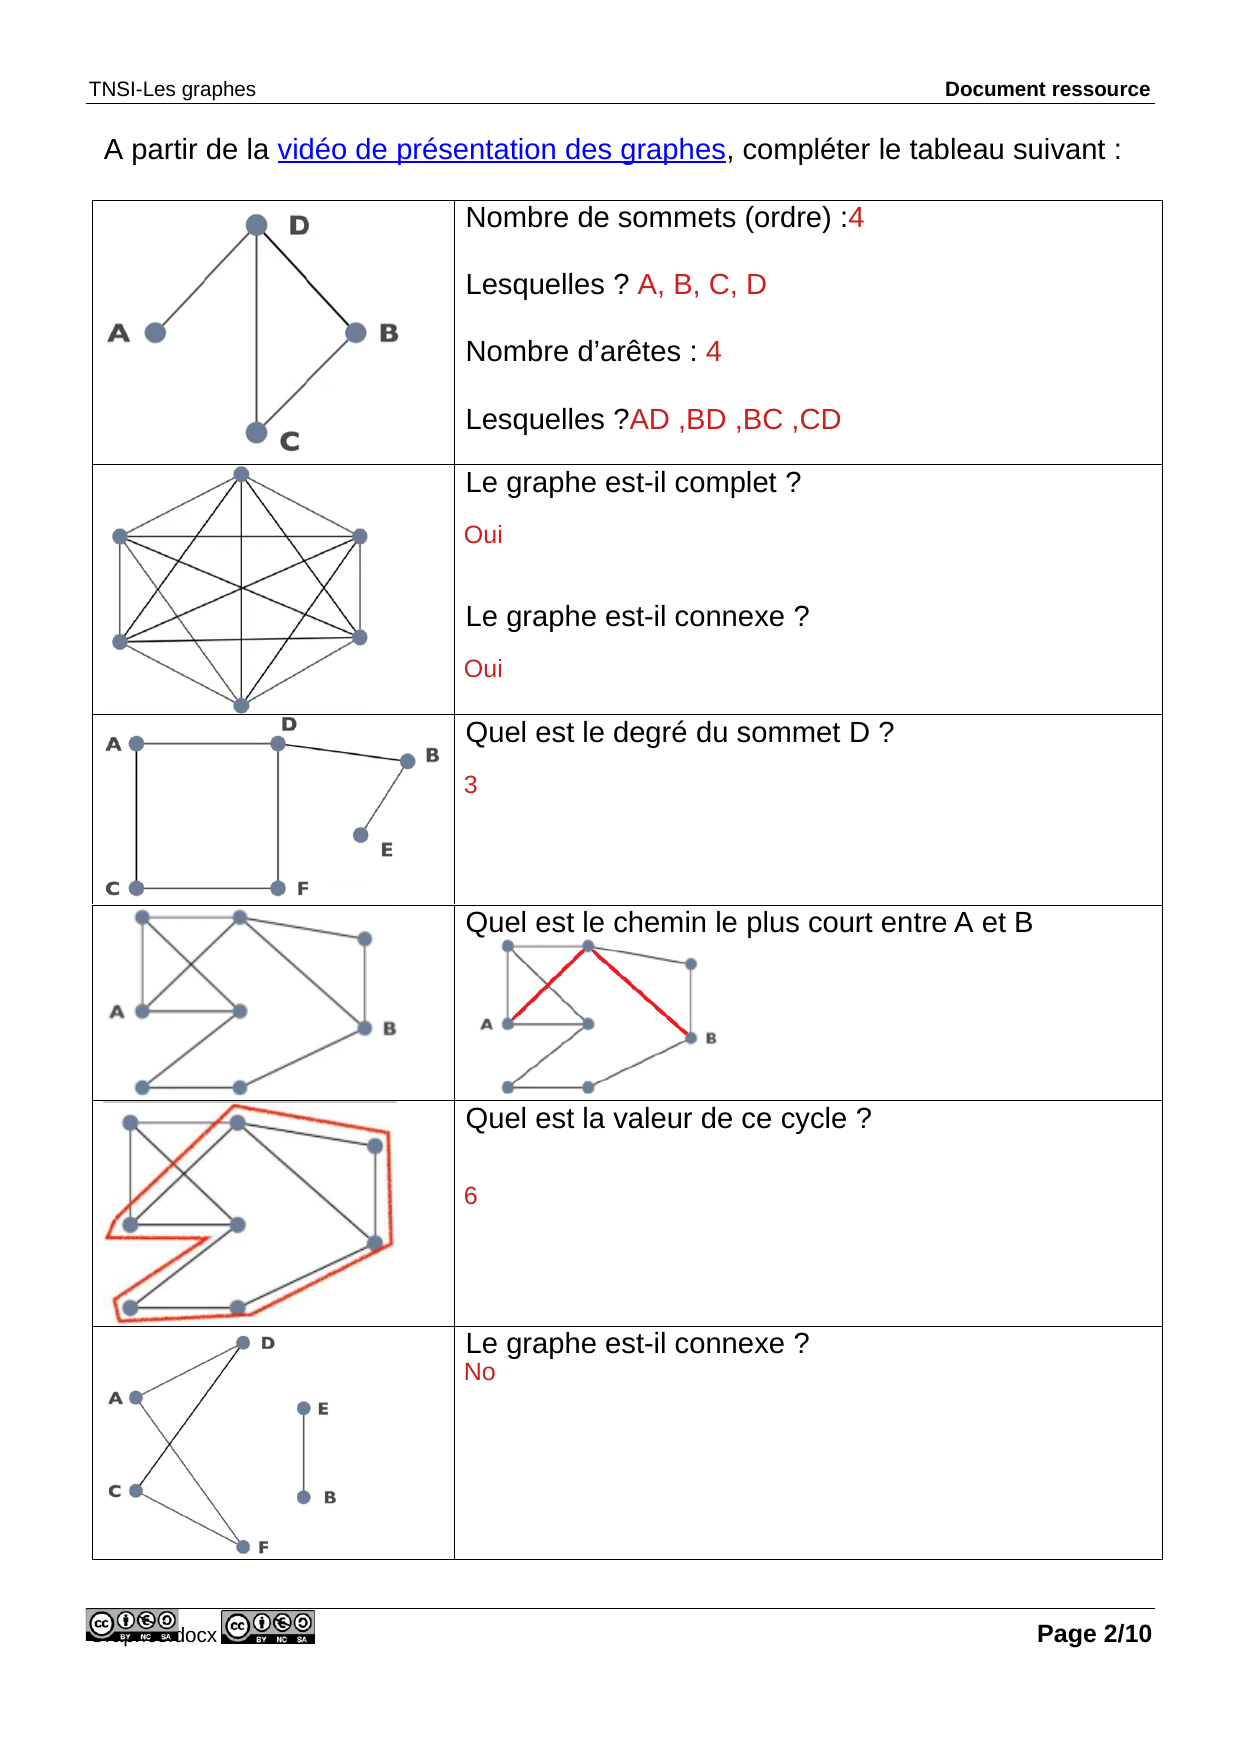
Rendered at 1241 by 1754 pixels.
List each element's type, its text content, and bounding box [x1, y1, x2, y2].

picture [103, 201, 409, 464]
text Le graphe est-il connexe ? [465, 1327, 1154, 1360]
text [372, 523, 454, 548]
picture [103, 465, 372, 714]
text [93, 773, 103, 798]
text Lesquelles ?AD ,BD ,BC ,CD [465, 402, 1154, 435]
picture [221, 1610, 315, 1644]
text TNSI-Les graphes Document ressource [89, 76, 1154, 100]
text [93, 523, 103, 548]
text 6 [455, 1184, 1152, 1209]
text [443, 773, 454, 798]
text [372, 657, 454, 682]
picture [468, 939, 760, 1094]
text Nombre de sommets (ordre) :4 [465, 201, 1154, 234]
text No [455, 1360, 1152, 1385]
text Le graphe est-il complet ? [465, 465, 1154, 498]
text 3 [455, 773, 1152, 798]
text [93, 1360, 103, 1385]
text A partir de la vidéo de présentation des graphes, compléter le tableau suivant : [103, 132, 1154, 166]
text [93, 1184, 103, 1209]
picture [103, 1327, 346, 1559]
text [93, 657, 103, 682]
text Quel est le degré du sommet D ? [465, 715, 1154, 748]
text Oui [455, 523, 1152, 548]
text Le graphe est-il connexe ? [465, 599, 1154, 632]
text Graphes.docx Page 2/10 [89, 1619, 1154, 1647]
text Quel est la valeur de ce cycle ? [465, 1101, 1154, 1134]
text Quel est le chemin le plus court entre A et B [465, 906, 1154, 939]
text Oui [455, 657, 1152, 682]
picture [85, 1608, 179, 1641]
picture [103, 1101, 397, 1326]
picture [103, 906, 397, 1100]
text [346, 1360, 454, 1385]
text Nombre d’arêtes : 4 [465, 334, 1154, 368]
text Lesquelles ? A, B, C, D [465, 267, 1154, 301]
picture [103, 715, 443, 905]
text [397, 1184, 454, 1209]
